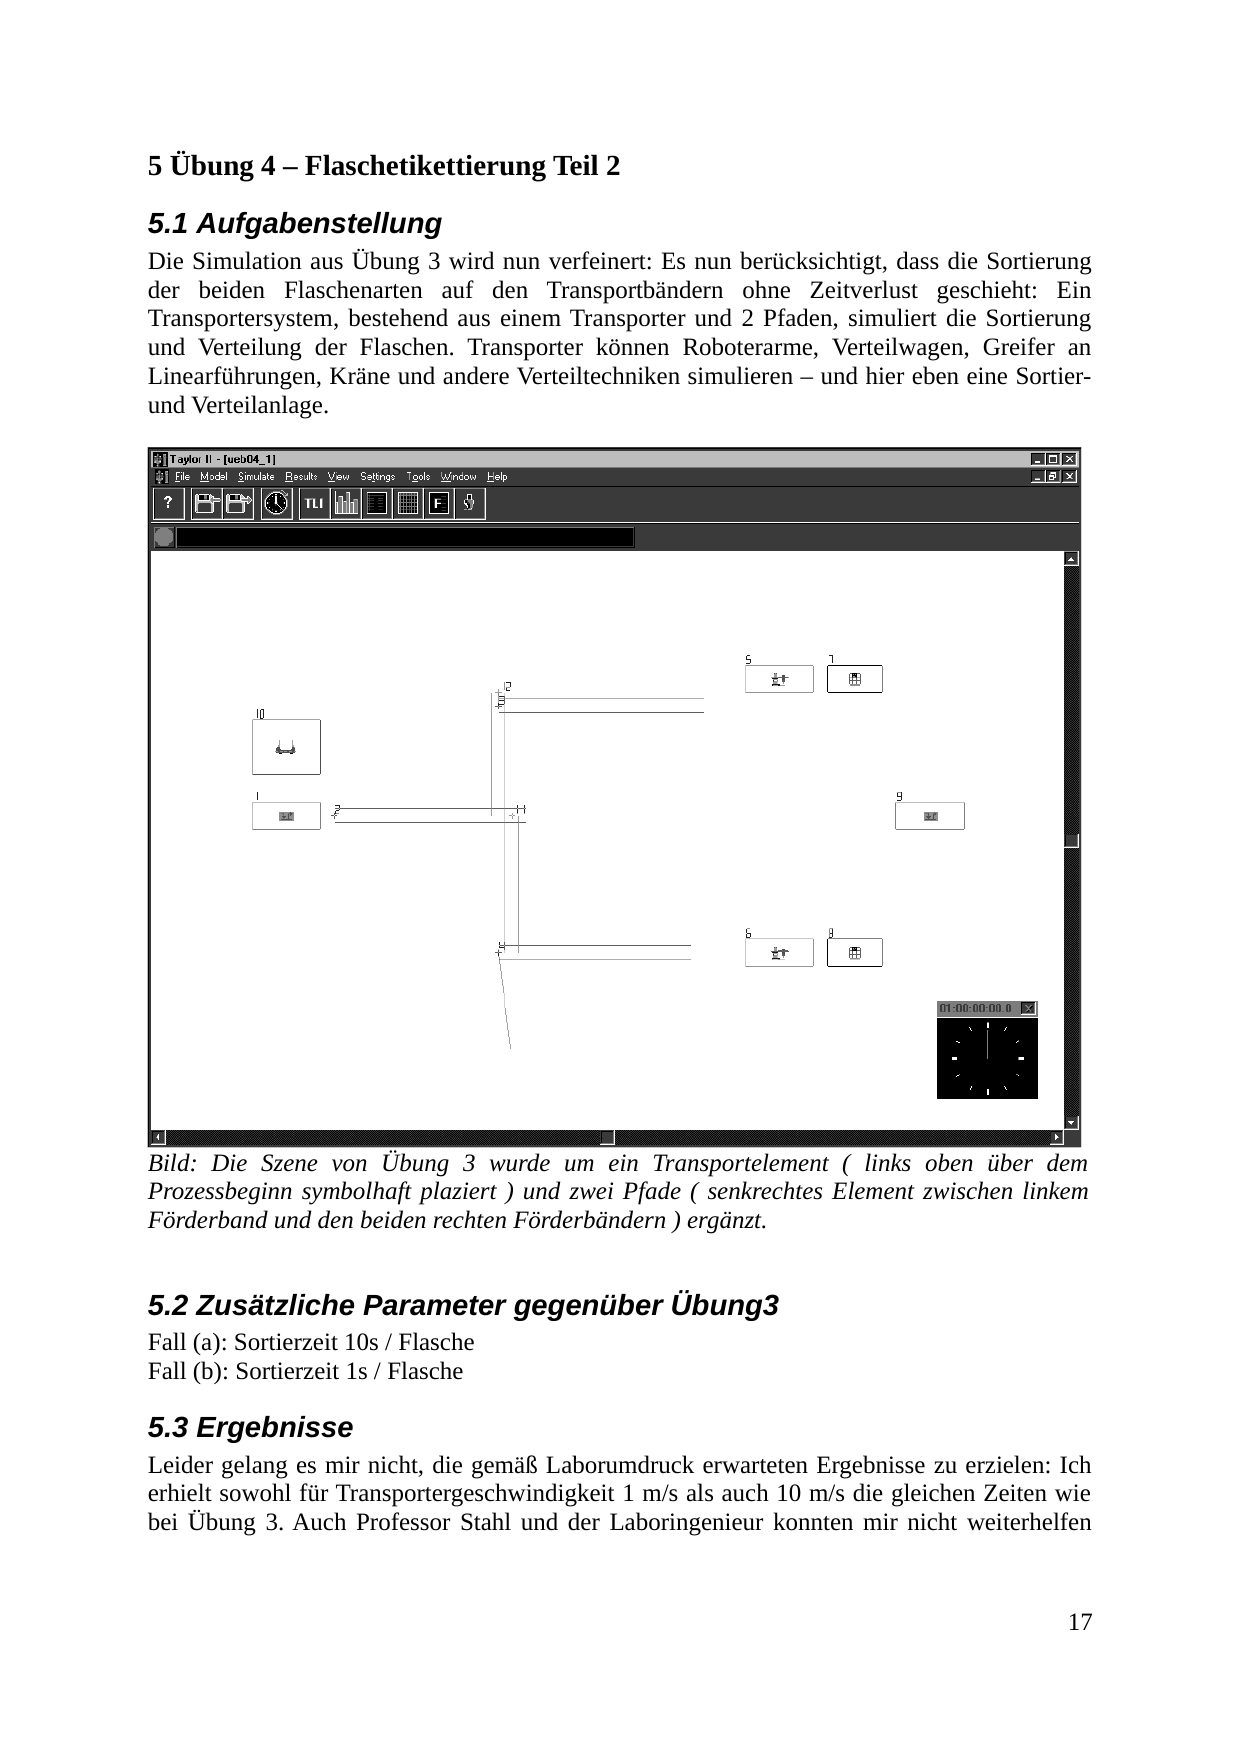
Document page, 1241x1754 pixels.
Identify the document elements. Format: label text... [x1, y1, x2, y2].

text Bild: Die Szene von Übung 3 wurde um ein Transportelement ( links oben über dem Prozessbeginn symbolhaft plaziert ) und zwei Pfade ( senkrechtes Element zwischen linkem Förderband und den beiden rechten Förderbändern ) ergänzt. [148, 1148, 1093, 1234]
text Leider gelang es mir nicht, die gemäß Laborumdruck erwarteten Ergebnisse zu erzielen: Ich erhielt sowohl für Transportergeschwindigkeit 1 m/s als auch 10 m/s die gleichen Zeiten wie bei Übung 3. Auch Professor Stahl und der Laboringenieur konnten mir nicht weiterhelfen [148, 1450, 1093, 1536]
picture [147, 447, 1082, 1148]
subtitle 5 Übung 4 – Flaschetikettierung Teil 2 [148, 148, 1093, 181]
subtitle 5.1 Aufgabenstellung [148, 206, 1093, 240]
subtitle 5.2 Zusätzliche Parameter gegenüber Übung3 [148, 1288, 1093, 1321]
text Fall (b): Sortierzeit 1s / Flasche [148, 1356, 1093, 1385]
text Die Simulation aus Übung 3 wird nun verfeinert: Es nun berücksichtigt, dass die Sortierung der beiden Flaschenarten auf den Transportbändern ohne Zeitverlust geschieht: Ein Transportersystem, bestehend aus einem Transporter und 2 Pfaden, simuliert die Sortierung und Verteilung der Flaschen. Transporter können Roboterarme, Verteilwagen, Greifer an Linearführungen, Kräne und andere Verteiltechniken simulieren – und hier eben eine Sortier- und Verteilanlage. [148, 246, 1093, 418]
subtitle 5.3 Ergebnisse [148, 1410, 1093, 1443]
text Fall (a): Sortierzeit 10s / Flasche [148, 1327, 1093, 1356]
